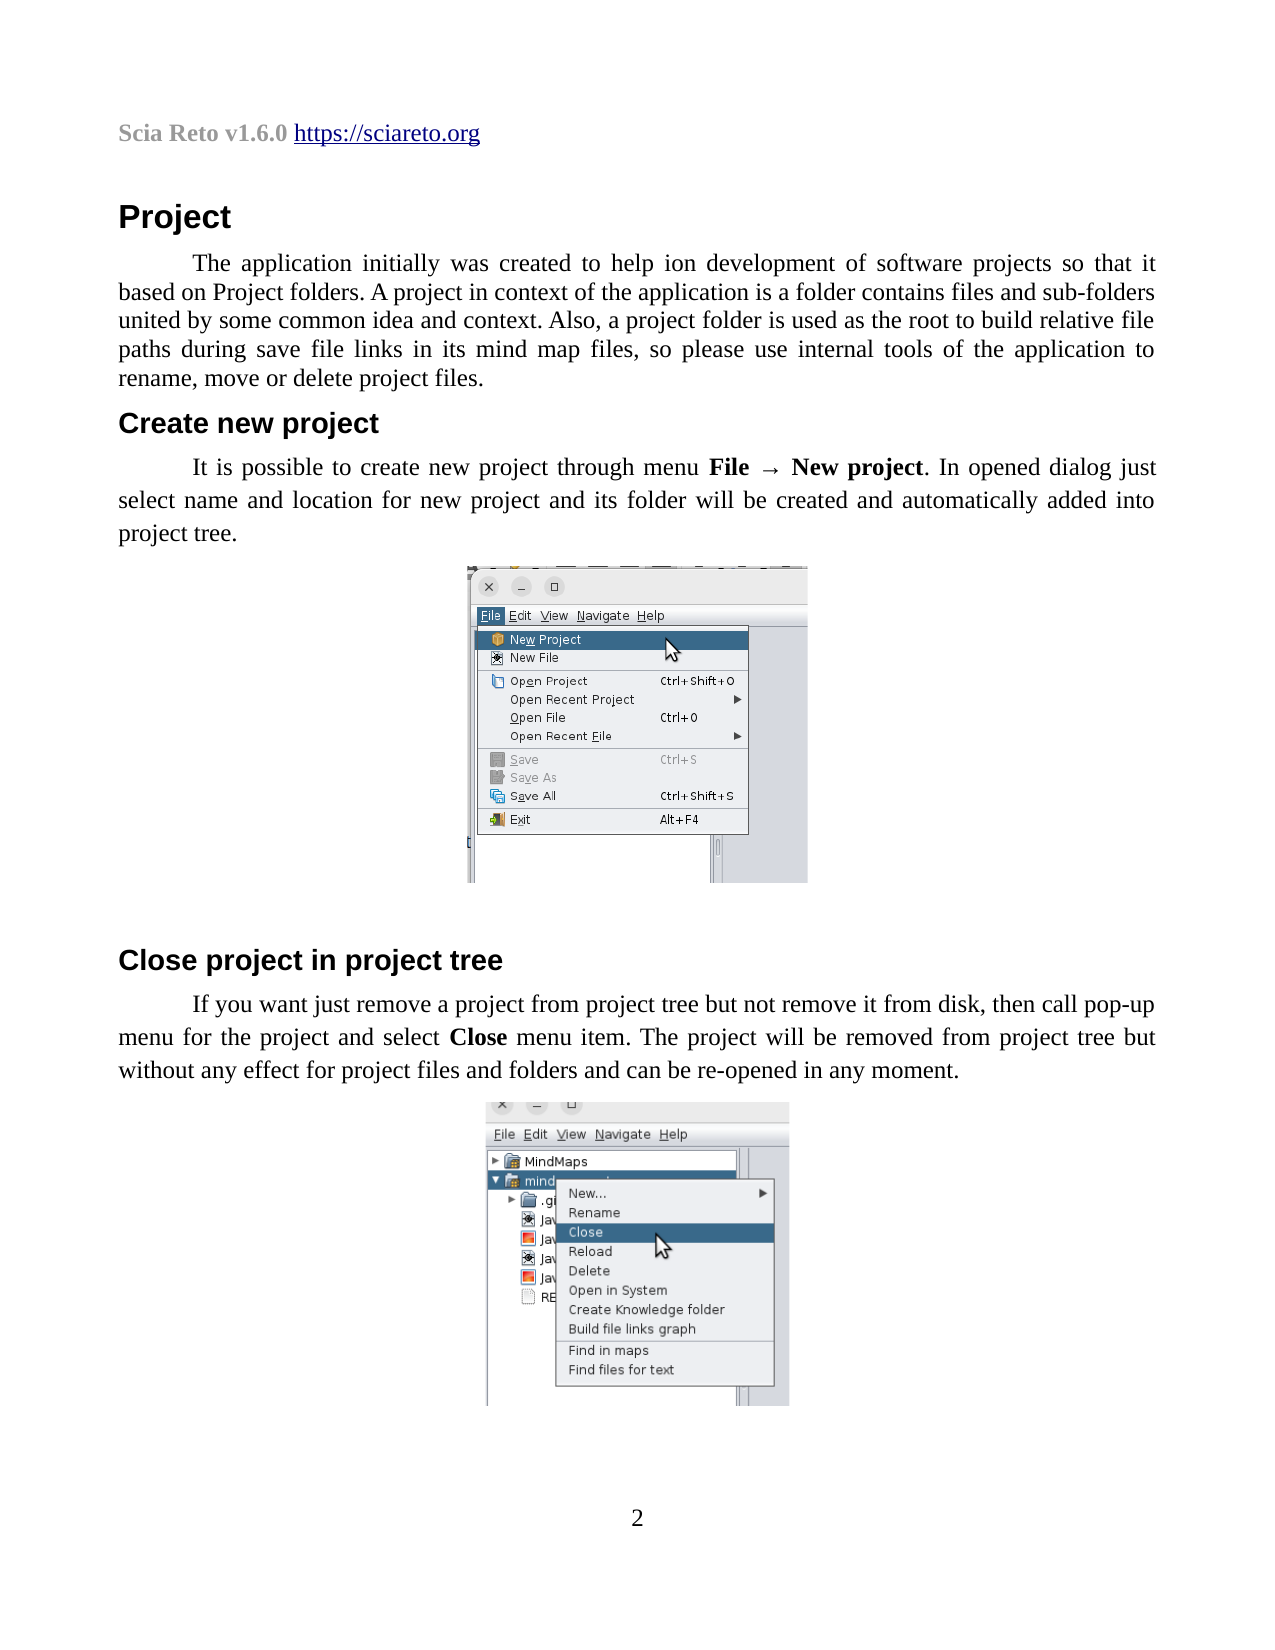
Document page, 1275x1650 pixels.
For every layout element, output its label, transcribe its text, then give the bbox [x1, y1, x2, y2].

text If you want just remove a project from project tree but not remove it from disk, then call pop-up menu for the project and select Close menu item. The project will be removed from project tree but without any effect for project files and folders and can be re-opened in any moment. [118, 989, 1157, 1084]
picture [467, 566, 808, 883]
subtitle Create new project [118, 406, 1157, 440]
text It is possible to create new project through menu File → New project. In opened dialog just select name and location for new project and its folder will be created and automatically added into project tree. [118, 452, 1157, 547]
subtitle Close project in project tree [118, 943, 1157, 977]
subtitle Project [118, 197, 1157, 236]
text The application initially was created to help ion development of software projects so that it based on Project folders. A project in context of the application is a folder contains files and sub-folders united by some common idea and context. Also, a project folder is used as the root to build relative file paths during save file links in its mind map files, so please use internal tools of the application to rename, move or delete project files. [118, 248, 1157, 392]
picture [485, 1102, 790, 1406]
